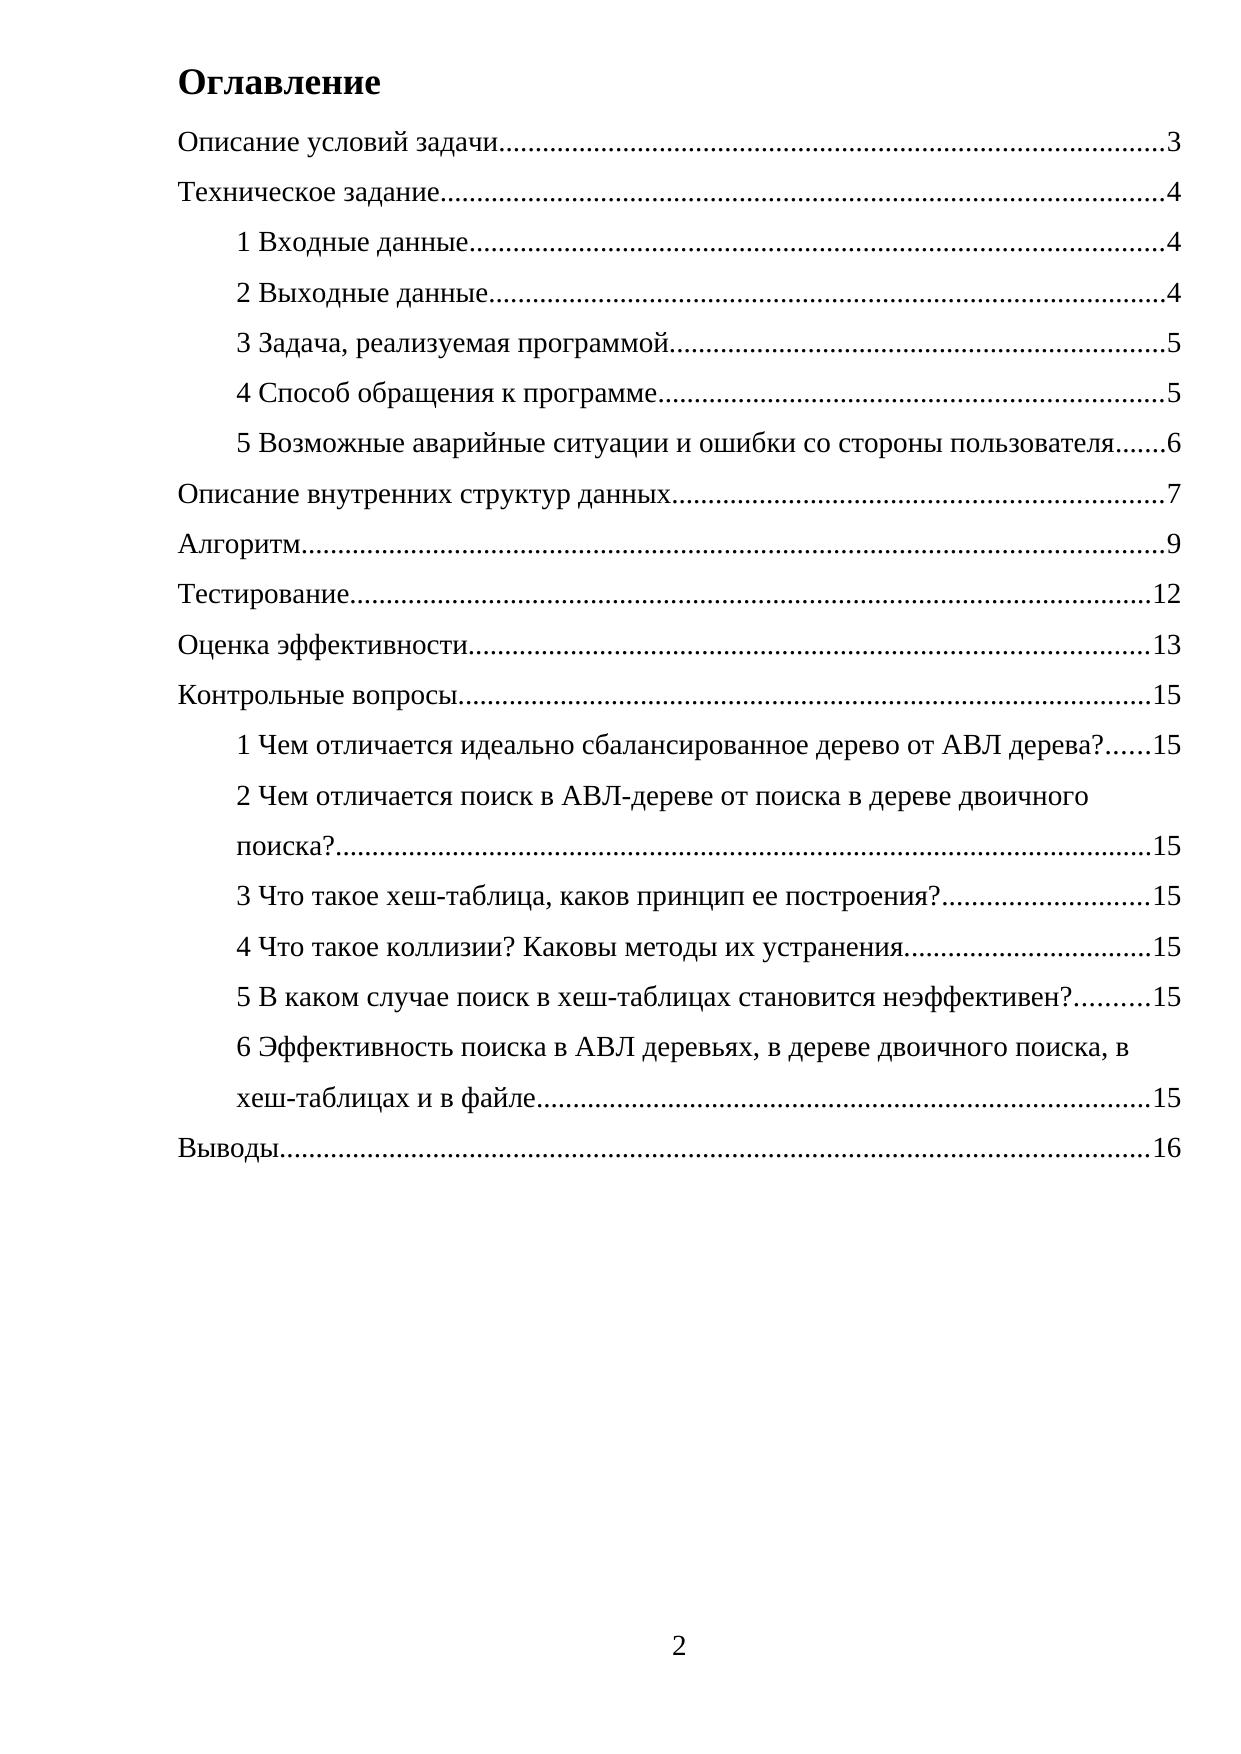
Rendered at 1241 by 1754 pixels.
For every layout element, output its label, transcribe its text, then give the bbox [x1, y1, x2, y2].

text 2 Выходные данные 4 [236, 275, 1181, 308]
text 6 Эффективность поиска в АВЛ деревьях, в дереве двоичного поиска, в хеш-таблицах и в файле. 15 [236, 1029, 1181, 1113]
text Описание внутренних структур данных 7 [177, 476, 1181, 509]
text Тестирование 12 [177, 577, 1181, 610]
text 5 Возможные аварийные ситуации и ошибки со стороны пользователя 6 [236, 426, 1181, 459]
text 3 Задача, реализуемая программой 5 [236, 325, 1181, 358]
text Выводы 16 [177, 1130, 1181, 1163]
text 4 Что такое коллизии? Каковы методы их устранения. 15 [236, 929, 1181, 962]
text 5 В каком случае поиск в хеш-таблицах становится неэффективен? 15 [236, 979, 1181, 1013]
text 2 Чем отличается поиск в АВЛ-дереве от поиска в дереве двоичного поиска? 15 [236, 778, 1181, 862]
text 3 Что такое хеш-таблица, каков принцип ее построения? 15 [236, 878, 1181, 912]
text 1 Входные данные 4 [236, 224, 1181, 258]
text Оценка эффективности 13 [177, 627, 1181, 660]
text 4 Способ обращения к программе 5 [236, 375, 1181, 409]
text Контрольные вопросы 15 [177, 677, 1181, 711]
text Техническое задание 4 [177, 174, 1181, 208]
text 1 Чем отличается идеально сбалансированное дерево от АВЛ дерева? 15 [236, 727, 1181, 761]
subtitle Оглавление [177, 59, 1181, 102]
text Алгоритм 9 [177, 526, 1181, 560]
text Описание условий задачи 3 [177, 124, 1181, 157]
